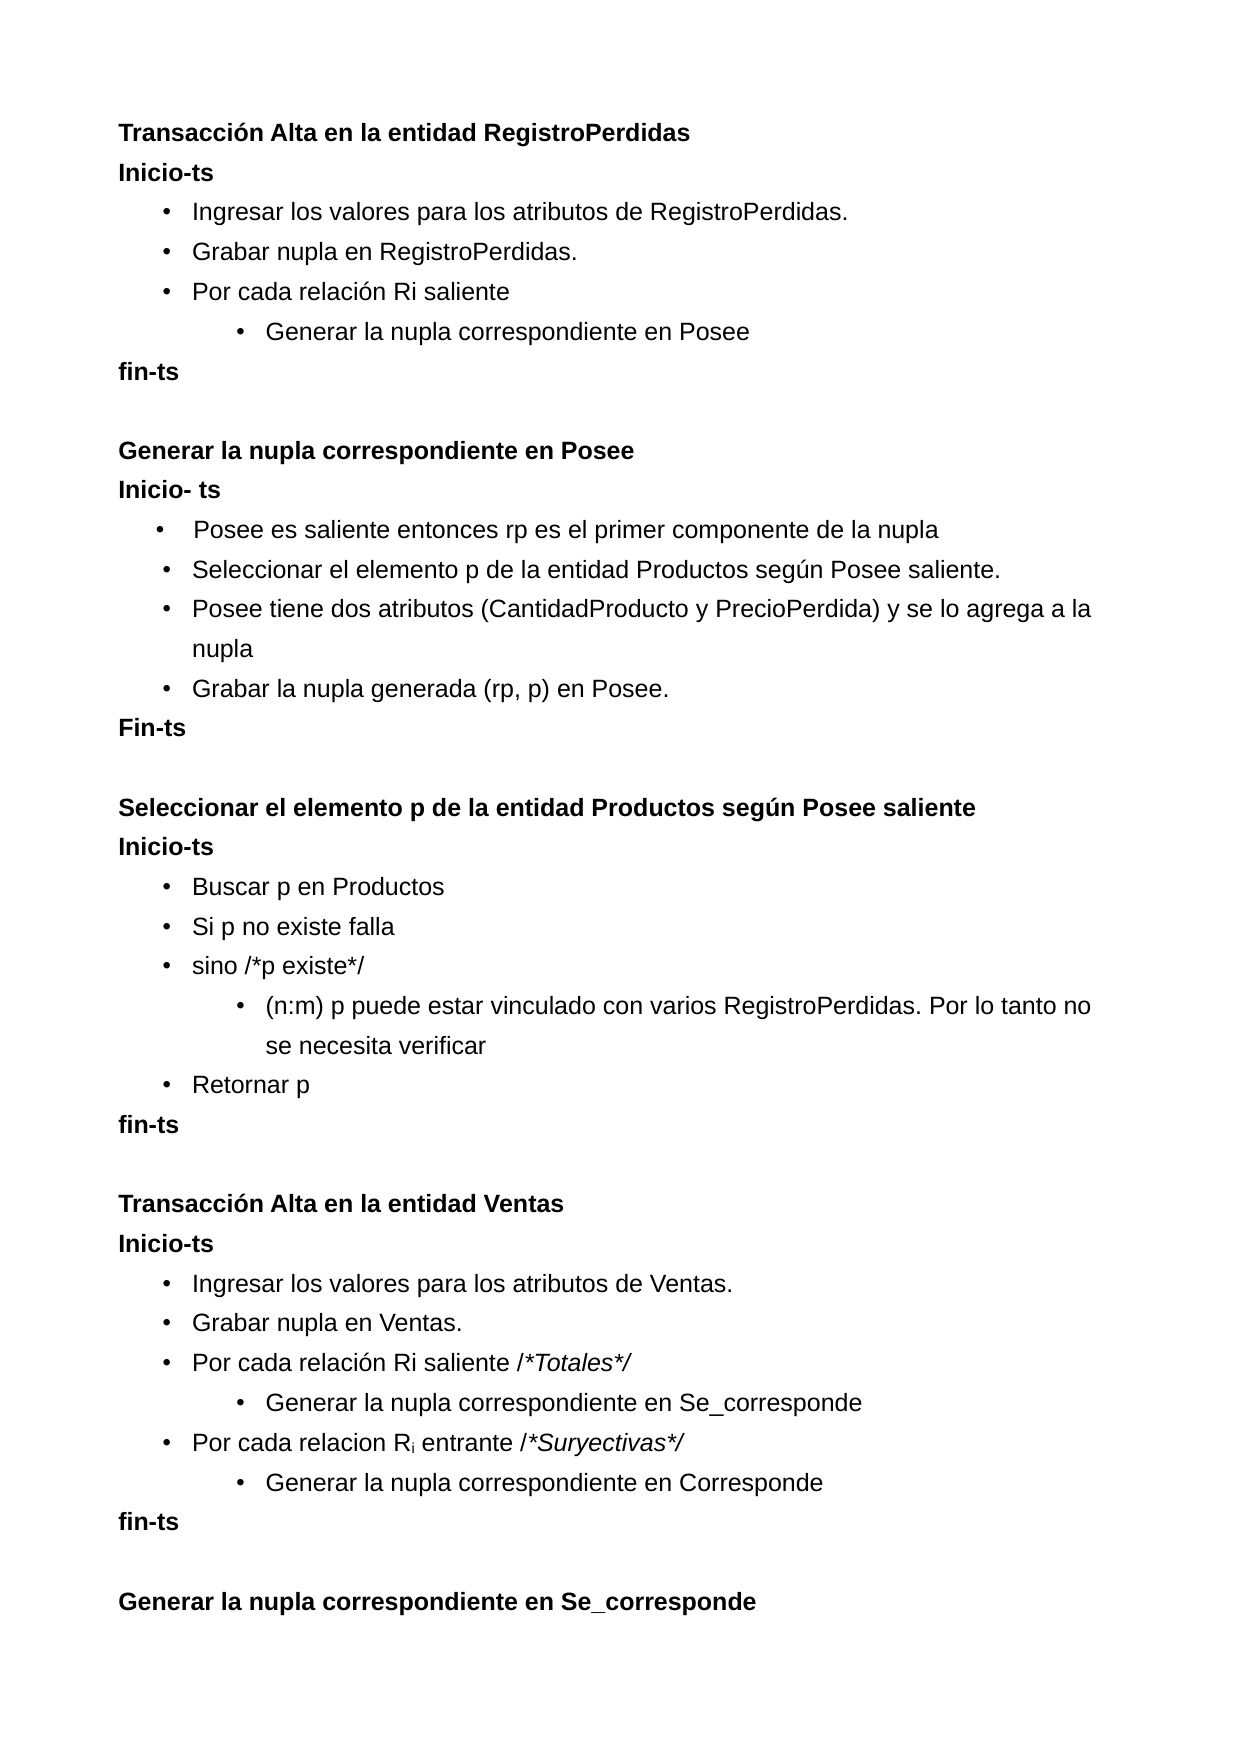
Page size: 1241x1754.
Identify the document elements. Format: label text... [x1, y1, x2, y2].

text Transacción Alta en la entidad RegistroPerdidas [118, 118, 1122, 147]
list Seleccionar el elemento p de la entidad Productos según Posee saliente. [162, 554, 1122, 583]
list Por cada relacion Ri entrante /*Suryectivas*/ [162, 1428, 1122, 1457]
list Generar la nupla correspondiente en Se_corresponde [236, 1388, 1122, 1417]
text Fin-ts [118, 713, 1122, 742]
list Ingresar los valores para los atributos de Ventas. [162, 1268, 1122, 1297]
list Si p no existe falla [162, 912, 1122, 940]
text Inicio- ts [118, 475, 1122, 504]
list Grabar nupla en RegistroPerdidas. [162, 237, 1122, 266]
text Transacción Alta en la entidad Ventas [118, 1189, 1122, 1218]
text Generar la nupla correspondiente en Se_corresponde [118, 1586, 1122, 1615]
text Generar la nupla correspondiente en Posee [118, 436, 1122, 464]
list Por cada relación Ri saliente [162, 277, 1122, 306]
list Posee es saliente entonces rp es el primer componente de la nupla [156, 515, 1122, 544]
list Por cada relación Ri saliente /*Totales*/ [162, 1348, 1122, 1377]
text Inicio-ts [118, 158, 1122, 186]
list Generar la nupla correspondiente en Corresponde [236, 1467, 1122, 1496]
list Buscar p en Productos [162, 872, 1122, 901]
text fin-ts [118, 1507, 1122, 1536]
text Seleccionar el elemento p de la entidad Productos según Posee saliente [118, 793, 1122, 821]
list Grabar nupla en Ventas. [162, 1308, 1122, 1337]
text Inicio-ts [118, 832, 1122, 861]
list Ingresar los valores para los atributos de RegistroPerdidas. [162, 197, 1122, 226]
text fin-ts [118, 1110, 1122, 1139]
list Posee tiene dos atributos (CantidadProducto y PrecioPerdida) y se lo agrega a la nupla [162, 594, 1122, 663]
list Generar la nupla correspondiente en Posee [236, 317, 1122, 346]
list sino /*p existe*/ [162, 951, 1122, 980]
list Retornar p [162, 1070, 1122, 1099]
text Inicio-ts [118, 1229, 1122, 1258]
list (n:m) p puede estar vinculado con varios RegistroPerdidas. Por lo tanto no se necesita verificar [236, 991, 1122, 1059]
list Grabar la nupla generada (rp, p) en Posee. [162, 674, 1122, 702]
text fin-ts [118, 356, 1122, 385]
